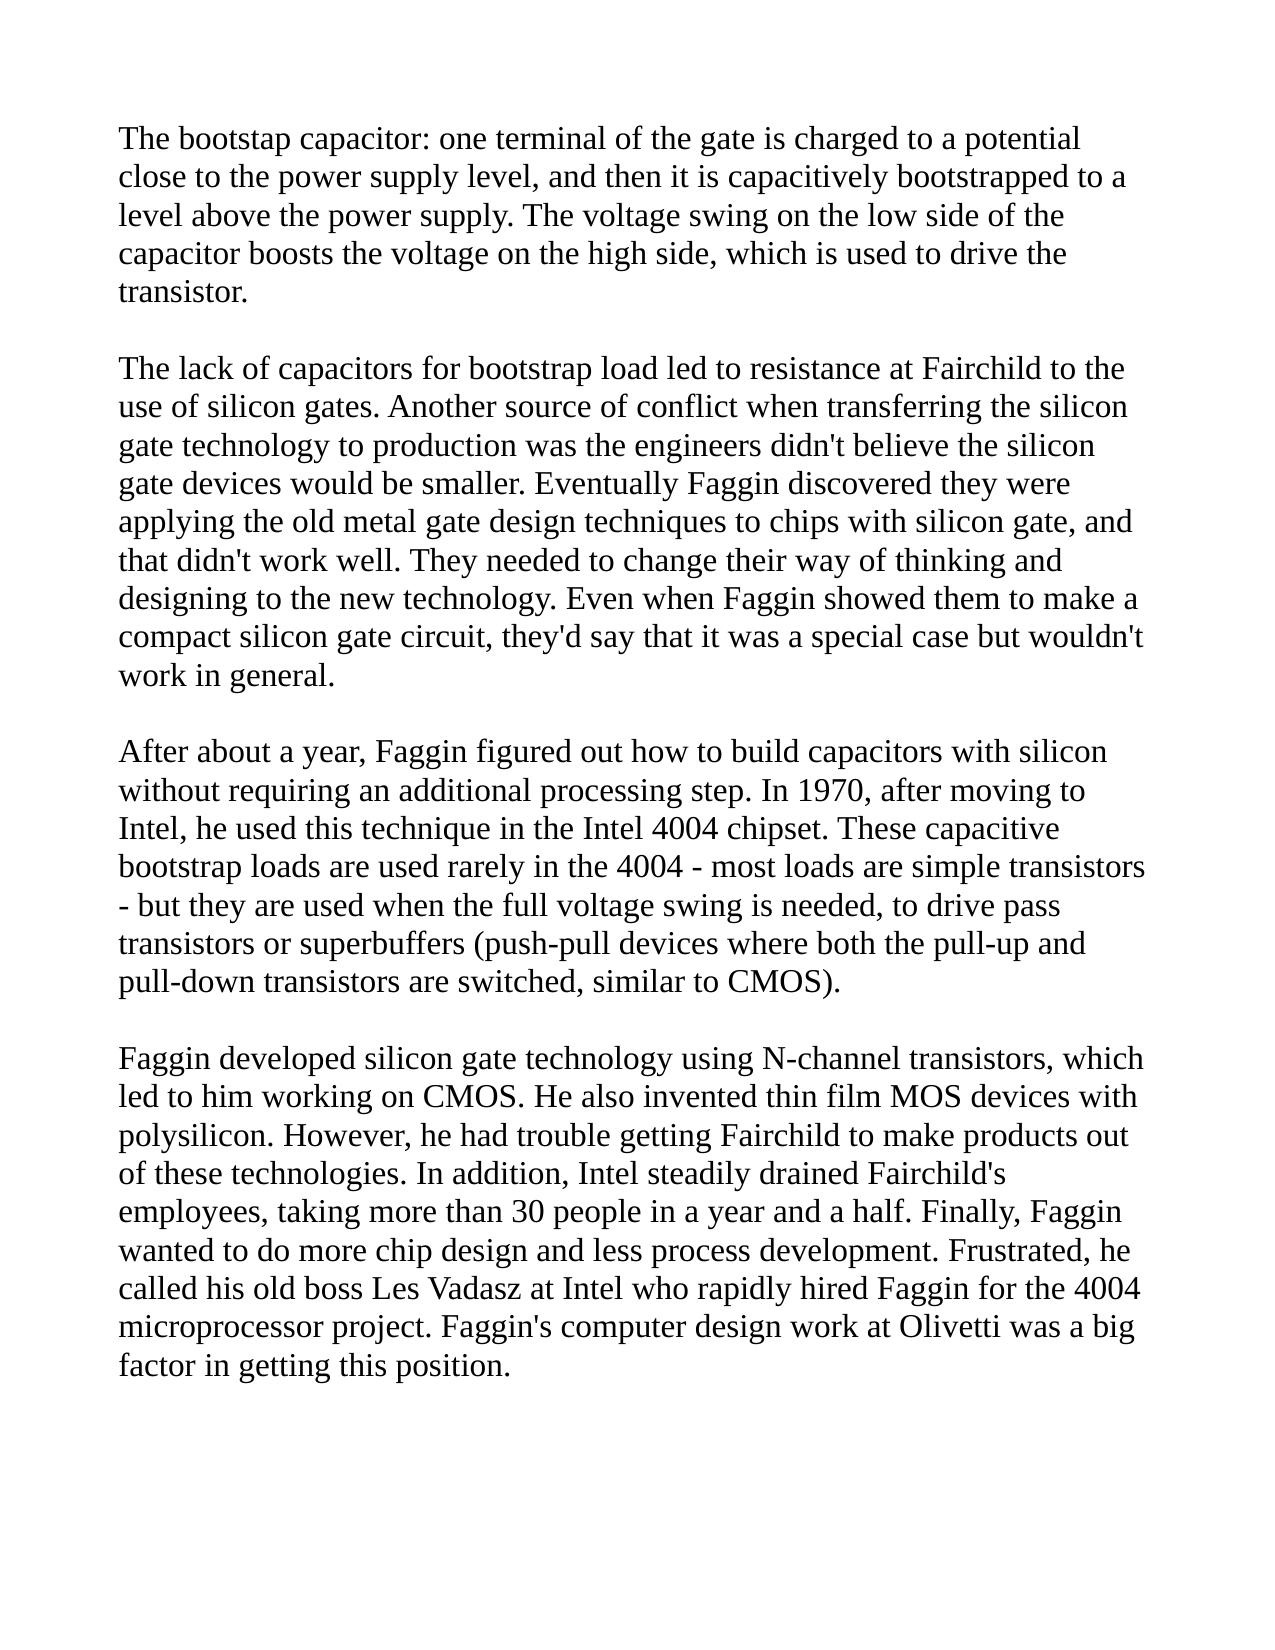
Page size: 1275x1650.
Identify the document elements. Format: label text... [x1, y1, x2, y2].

text The bootstap capacitor: one terminal of the gate is charged to a potential close to the power supply level, and then it is capacitively bootstrapped to a level above the power supply. The voltage swing on the low side of the capacitor boosts the voltage on the high side, which is used to drive the transistor. [118, 118, 1157, 310]
text Faggin developed silicon gate technology using N-channel transistors, which led to him working on CMOS. He also invented thin film MOS devices with polysilicon. However, he had trouble getting Fairchild to make products out of these technologies. In addition, Intel steadily drained Fairchild's employees, taking more than 30 people in a year and a half. Finally, Faggin wanted to do more chip design and less process development. Frustrated, he called his old boss Les Vadasz at Intel who rapidly hired Faggin for the 4004 microprocessor project. Faggin's computer design work at Olivetti was a big factor in getting this position. [118, 1038, 1157, 1383]
text After about a year, Faggin figured out how to build capacitors with silicon without requiring an additional processing step. In 1970, after moving to Intel, he used this technique in the Intel 4004 chipset. These capacitive bootstrap loads are used rarely in the 4004 - most loads are simple transistors - but they are used when the full voltage swing is needed, to drive pass transistors or superbuffers (push-pull devices where both the pull-up and pull-down transistors are switched, similar to CMOS). [118, 731, 1157, 1000]
text The lack of capacitors for bootstrap load led to resistance at Fairchild to the use of silicon gates. Another source of conflict when transferring the silicon gate technology to production was the engineers didn't believe the silicon gate devices would be smaller. Eventually Faggin discovered they were applying the old metal gate design techniques to chips with silicon gate, and that didn't work well. They needed to change their way of thinking and designing to the new technology. Even when Faggin showed them to make a compact silicon gate circuit, they'd say that it was a special case but wouldn't work in general. [118, 348, 1157, 693]
